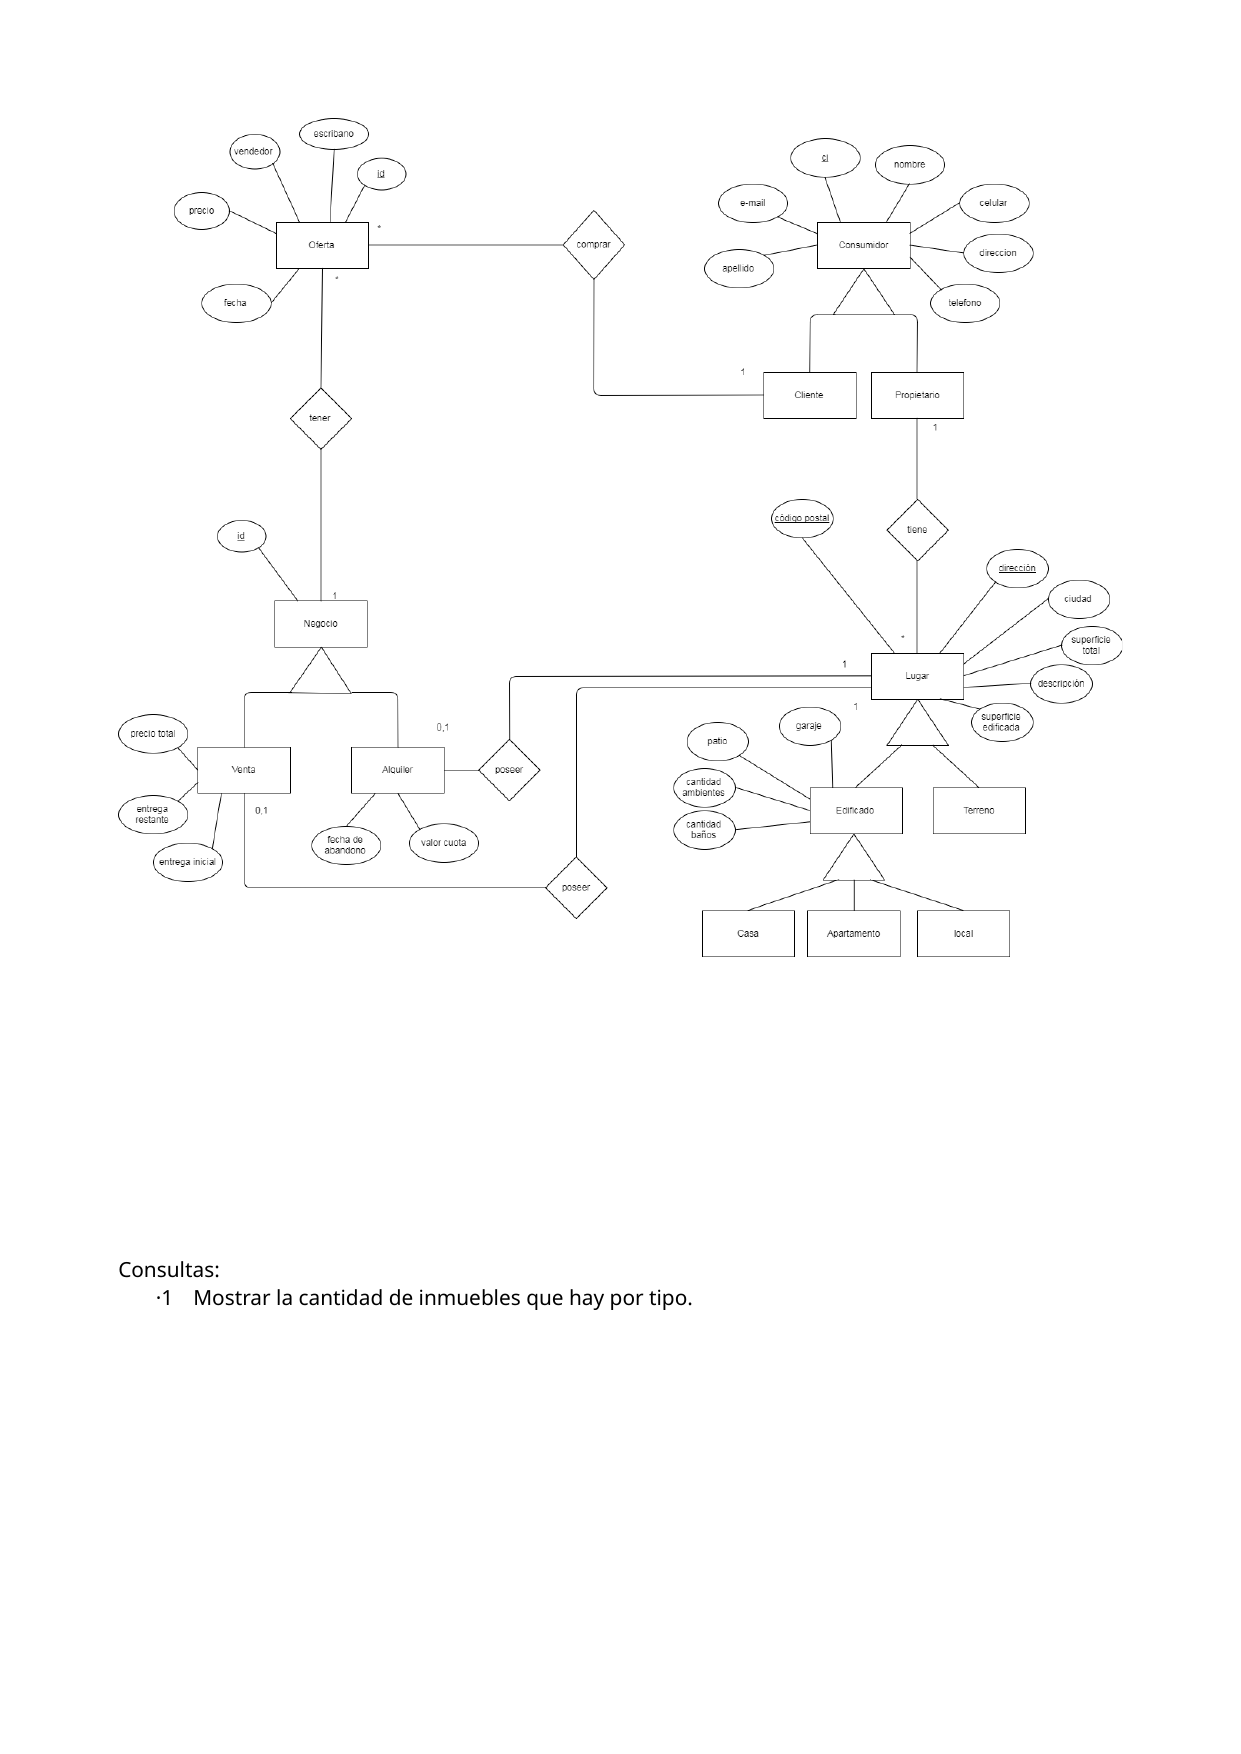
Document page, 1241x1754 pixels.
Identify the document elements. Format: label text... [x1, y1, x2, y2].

text Consultas: [118, 1255, 1122, 1283]
picture [118, 118, 1123, 957]
list Mostrar la cantidad de inmuebles que hay por tipo. [156, 1283, 1122, 1312]
